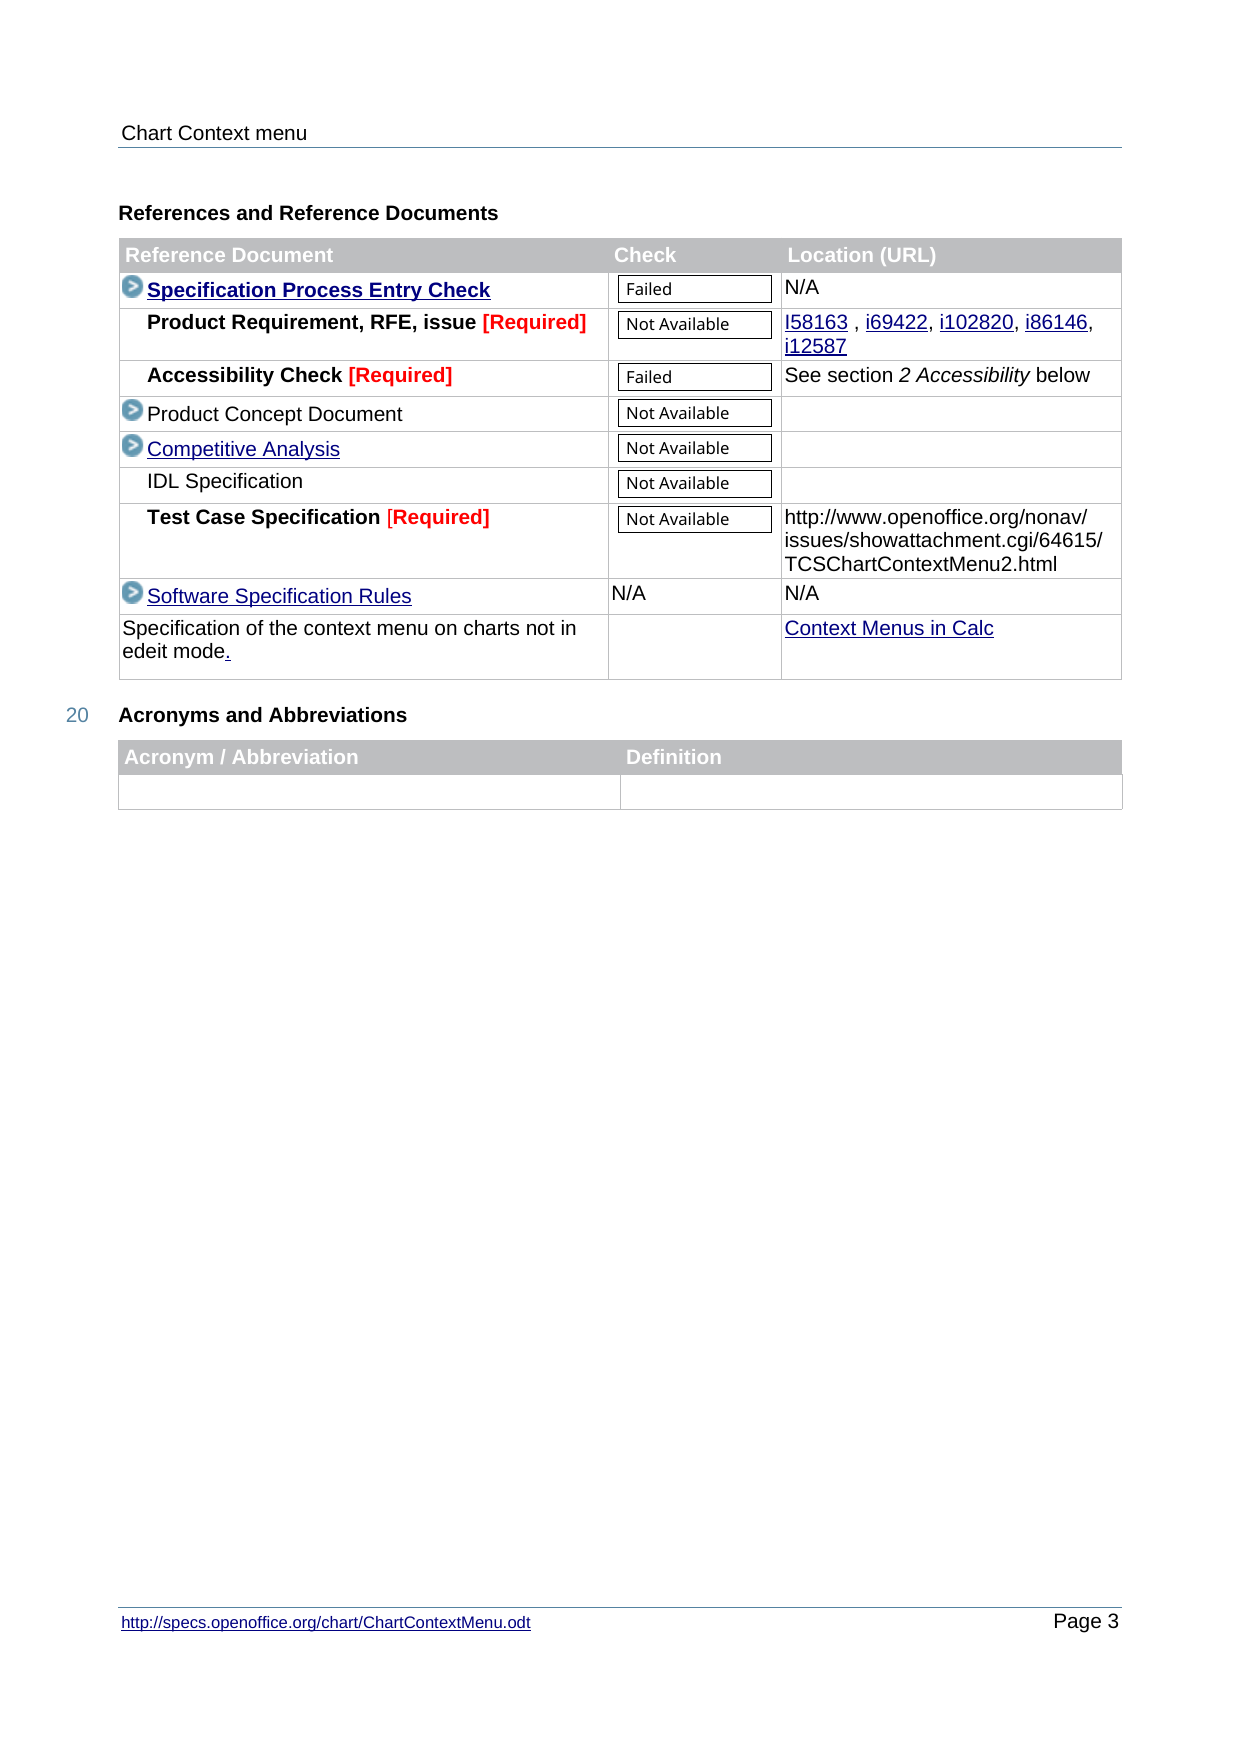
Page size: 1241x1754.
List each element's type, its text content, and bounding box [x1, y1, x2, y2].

table_cell [609, 309, 781, 360]
table_cell N/A [782, 579, 1121, 614]
table_cell Product Requirement, RFE, issue [Required] [120, 309, 608, 360]
table_cell Specification Process Entry Check [120, 273, 608, 308]
table_cell <Please enter location here> [782, 468, 1121, 503]
table_cell [609, 504, 781, 578]
table_header Definition [620, 740, 1122, 774]
subtitle References and Reference Documents [118, 202, 1122, 225]
table_cell N/A [782, 273, 1121, 308]
table_cell IDL Specification [120, 468, 608, 503]
table_cell [609, 615, 781, 679]
table_cell <What You See Is What You Get> [621, 775, 1122, 809]
table_cell [609, 273, 781, 308]
table_cell Software Specification Rules [120, 579, 608, 614]
table_cell Competitive Analysis [120, 432, 608, 467]
table_cell Product Concept Document [120, 397, 608, 431]
table_cell Context Menus in Calc [782, 615, 1121, 679]
table_cell Specification of the context menu on charts not in edeit mode. [120, 615, 608, 679]
table_header Reference Document [119, 238, 608, 273]
table_header Acronym / Abbreviation [118, 740, 620, 774]
picture [122, 399, 147, 421]
picture [122, 581, 147, 604]
subtitle Acronyms and Abbreviations [118, 704, 1122, 727]
table_cell <Please enter location here> [782, 432, 1121, 467]
table_cell [609, 432, 781, 467]
table_cell N/A [609, 579, 781, 614]
table_cell http://www.openoffice.org/nonav/issues/showattachment.cgi/64615/TCSChartContextMenu2.html [782, 504, 1121, 578]
table_cell [609, 397, 781, 431]
table_cell [609, 361, 781, 396]
table_cell Accessibility Check [Required] [120, 361, 608, 396]
table_cell I58163 , i69422, i102820, i86146, i12587 [782, 309, 1121, 360]
table_cell <WYSIWYG> [119, 775, 620, 809]
table_header Check [609, 238, 781, 273]
table_cell <Please enter location here> [782, 397, 1121, 431]
picture [122, 434, 147, 457]
table_cell [609, 468, 781, 503]
table_cell Test Case Specification [Required] [120, 504, 608, 578]
picture [122, 275, 147, 298]
table_header Location (URL) [782, 238, 1122, 273]
table_cell See section 2 Accessibility below [782, 361, 1121, 396]
